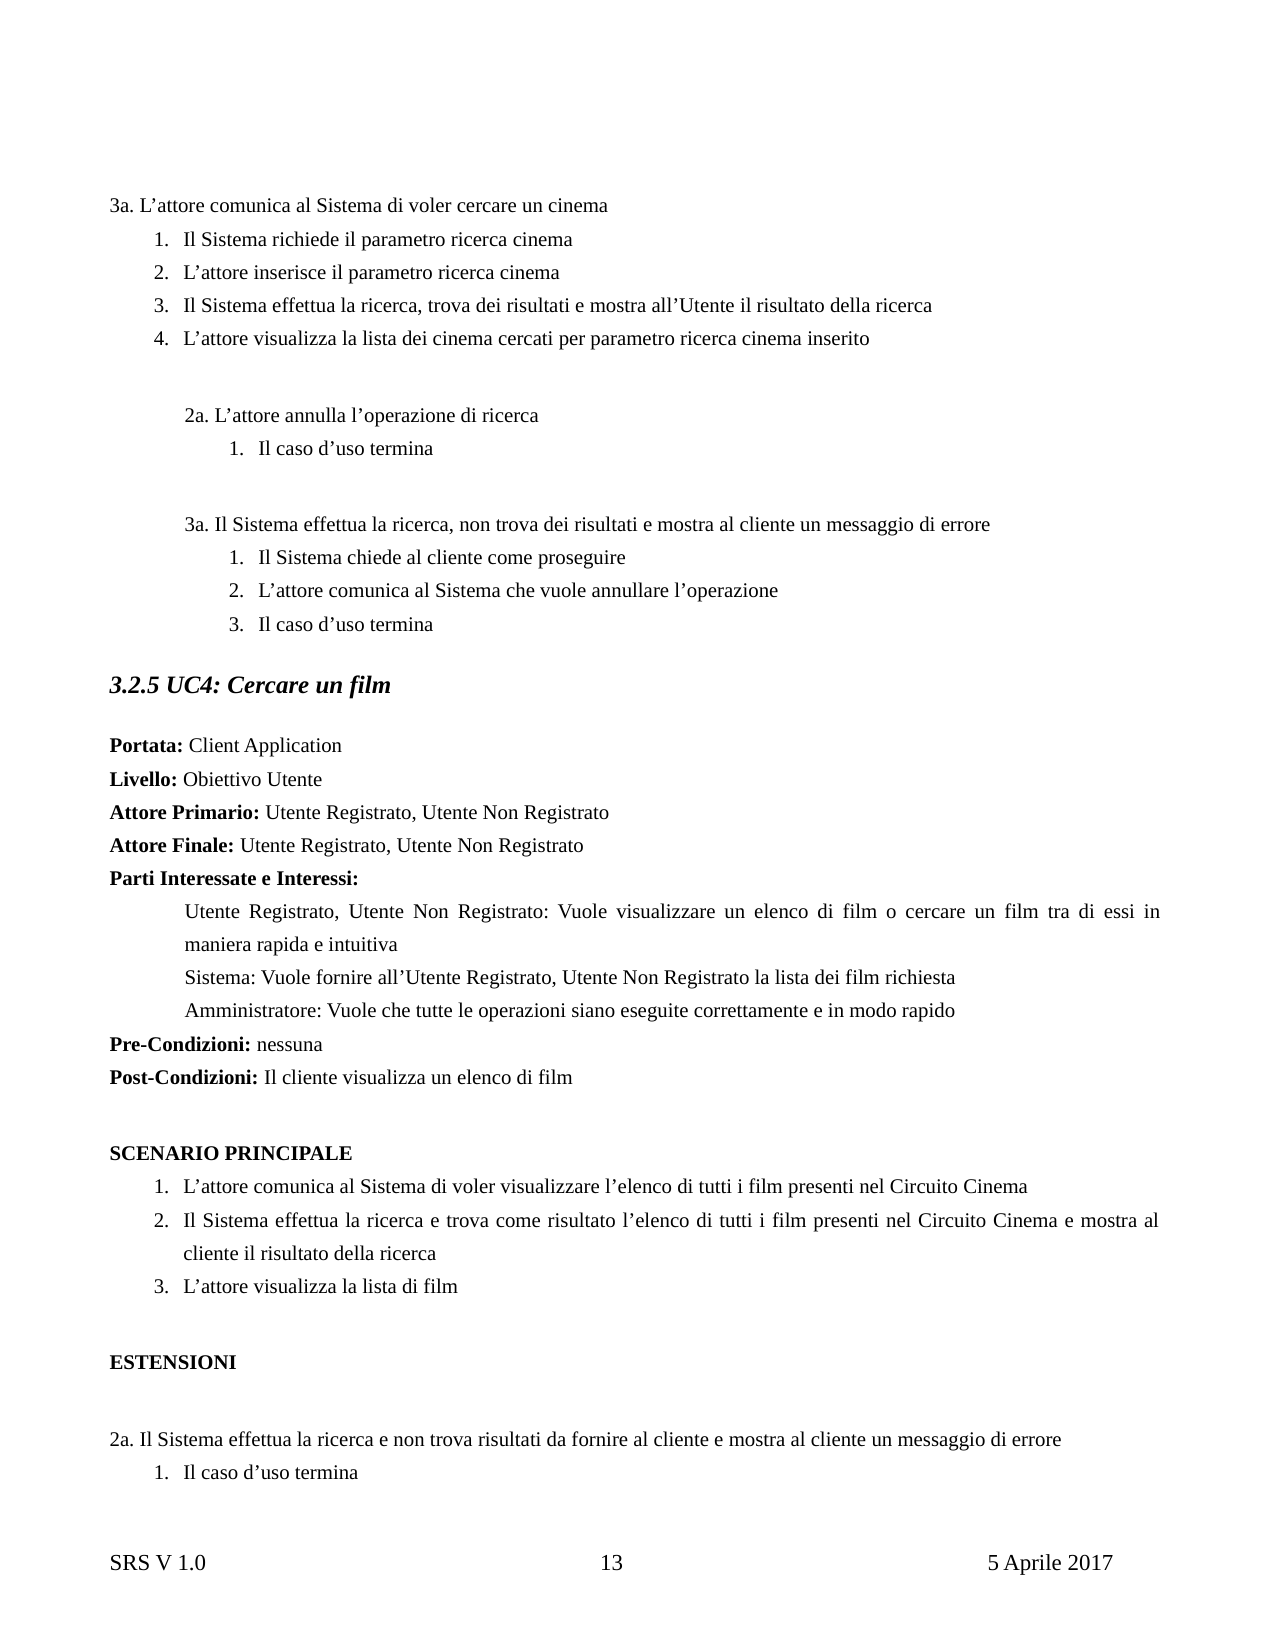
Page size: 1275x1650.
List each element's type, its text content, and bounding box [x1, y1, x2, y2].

text Attore Primario: Utente Registrato, Utente Non Registrato [109, 800, 1162, 824]
text 3a. Il Sistema effettua la ricerca, non trova dei risultati e mostra al cliente un messaggio di errore [184, 512, 1162, 536]
list L’attore visualizza la lista dei cinema cercati per parametro ricerca cinema inserito [153, 326, 1162, 350]
text Sistema: Vuole fornire all’Utente Registrato, Utente Non Registrato la lista dei film richiesta [184, 965, 1162, 989]
text Utente Registrato, Utente Non Registrato: Vuole visualizzare un elenco di film o cercare un film tra di essi in maniera rapida e intuitiva [184, 899, 1162, 956]
text 2a. L’attore annulla l’operazione di ricerca [184, 402, 1162, 427]
text Amministratore: Vuole che tutte le operazioni siano eseguite correttamente e in modo rapido [184, 998, 1162, 1022]
text Livello: Obiettivo Utente [109, 767, 1162, 791]
list L’attore comunica al Sistema che vuole annullare l’operazione [228, 578, 1162, 602]
list Il caso d’uso termina [153, 1460, 1162, 1484]
text Parti Interessate e Interessi: [109, 866, 1162, 890]
list L’attore visualizza la lista di film [153, 1274, 1162, 1298]
list Il Sistema effettua la ricerca, trova dei risultati e mostra all’Utente il risultato della ricerca [153, 293, 1162, 317]
list Il caso d’uso termina [228, 436, 1162, 460]
text 3a. L’attore comunica al Sistema di voler cercare un cinema [109, 193, 1162, 217]
text 2a. Il Sistema effettua la ricerca e non trova risultati da fornire al cliente e mostra al cliente un messaggio di errore [109, 1427, 1162, 1451]
list Il Sistema chiede al cliente come proseguire [228, 545, 1162, 569]
text Post-Condizioni: Il cliente visualizza un elenco di film [109, 1065, 1162, 1089]
list Il Sistema richiede il parametro ricerca cinema [153, 227, 1162, 251]
text ESTENSIONI [109, 1350, 1162, 1374]
text Pre-Condizioni: nessuna [109, 1032, 1162, 1056]
list Il caso d’uso termina [228, 612, 1162, 636]
text Attore Finale: Utente Registrato, Utente Non Registrato [109, 833, 1162, 857]
list L’attore inserisce il parametro ricerca cinema [153, 260, 1162, 284]
text Portata: Client Application [109, 733, 1162, 757]
text SCENARIO PRINCIPALE [109, 1141, 1162, 1165]
list Il Sistema effettua la ricerca e trova come risultato l’elenco di tutti i film presenti nel Circuito Cinema e mostra al cliente il risultato della ricerca [153, 1207, 1162, 1265]
list L’attore comunica al Sistema di voler visualizzare l’elenco di tutti i film presenti nel Circuito Cinema [153, 1174, 1162, 1198]
subtitle 3.2.5 UC4: Cercare un film [109, 670, 1162, 698]
